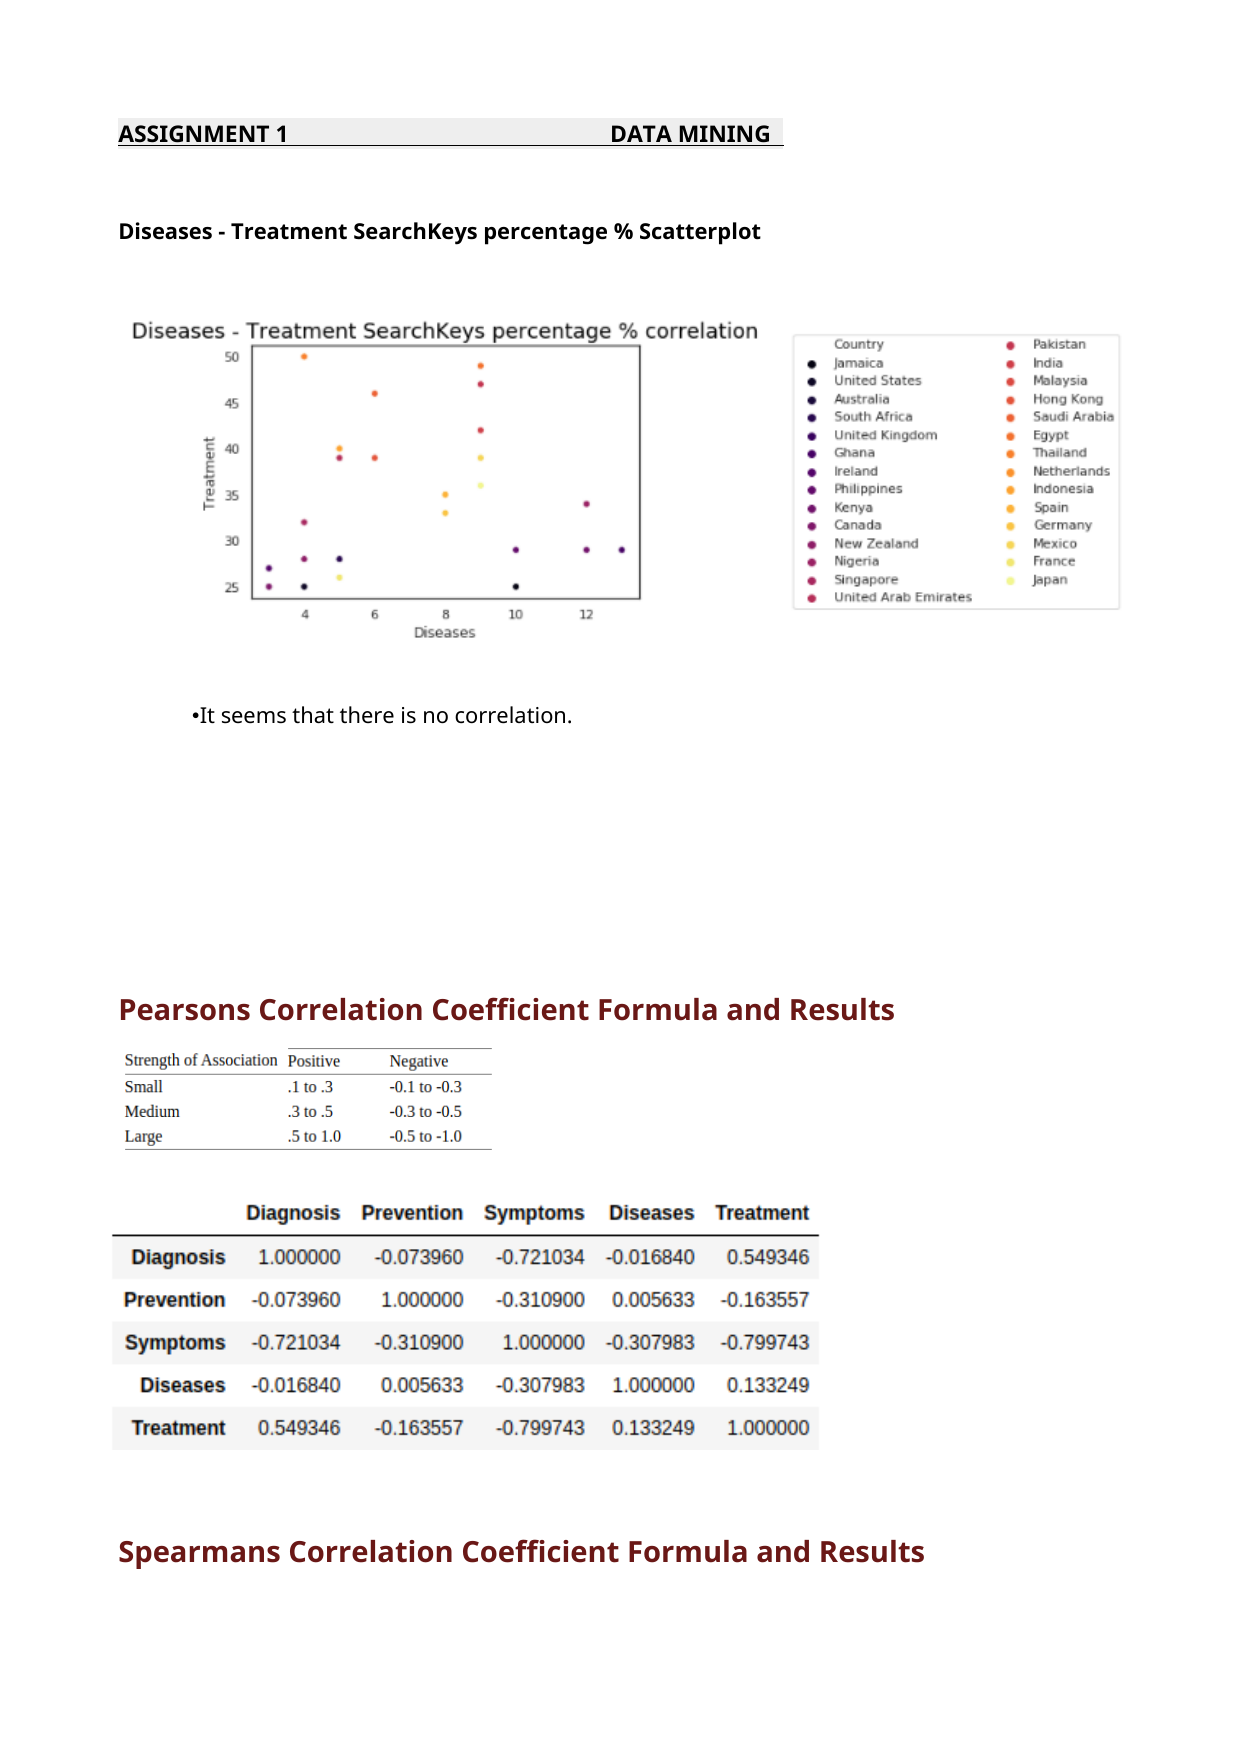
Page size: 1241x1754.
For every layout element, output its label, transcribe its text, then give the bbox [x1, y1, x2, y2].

picture [118, 312, 1123, 648]
picture [118, 1046, 501, 1152]
text Pearsons Correlation Coefficient Formula and Results [118, 989, 1122, 1029]
text Spearmans Correlation Coefficient Formula and Results [118, 1531, 1122, 1571]
text Diseases - Treatment SearchKeys percentage % Scatterplot [118, 216, 1122, 245]
picture [106, 1184, 834, 1450]
list It seems that there is no correlation. [118, 700, 1122, 729]
